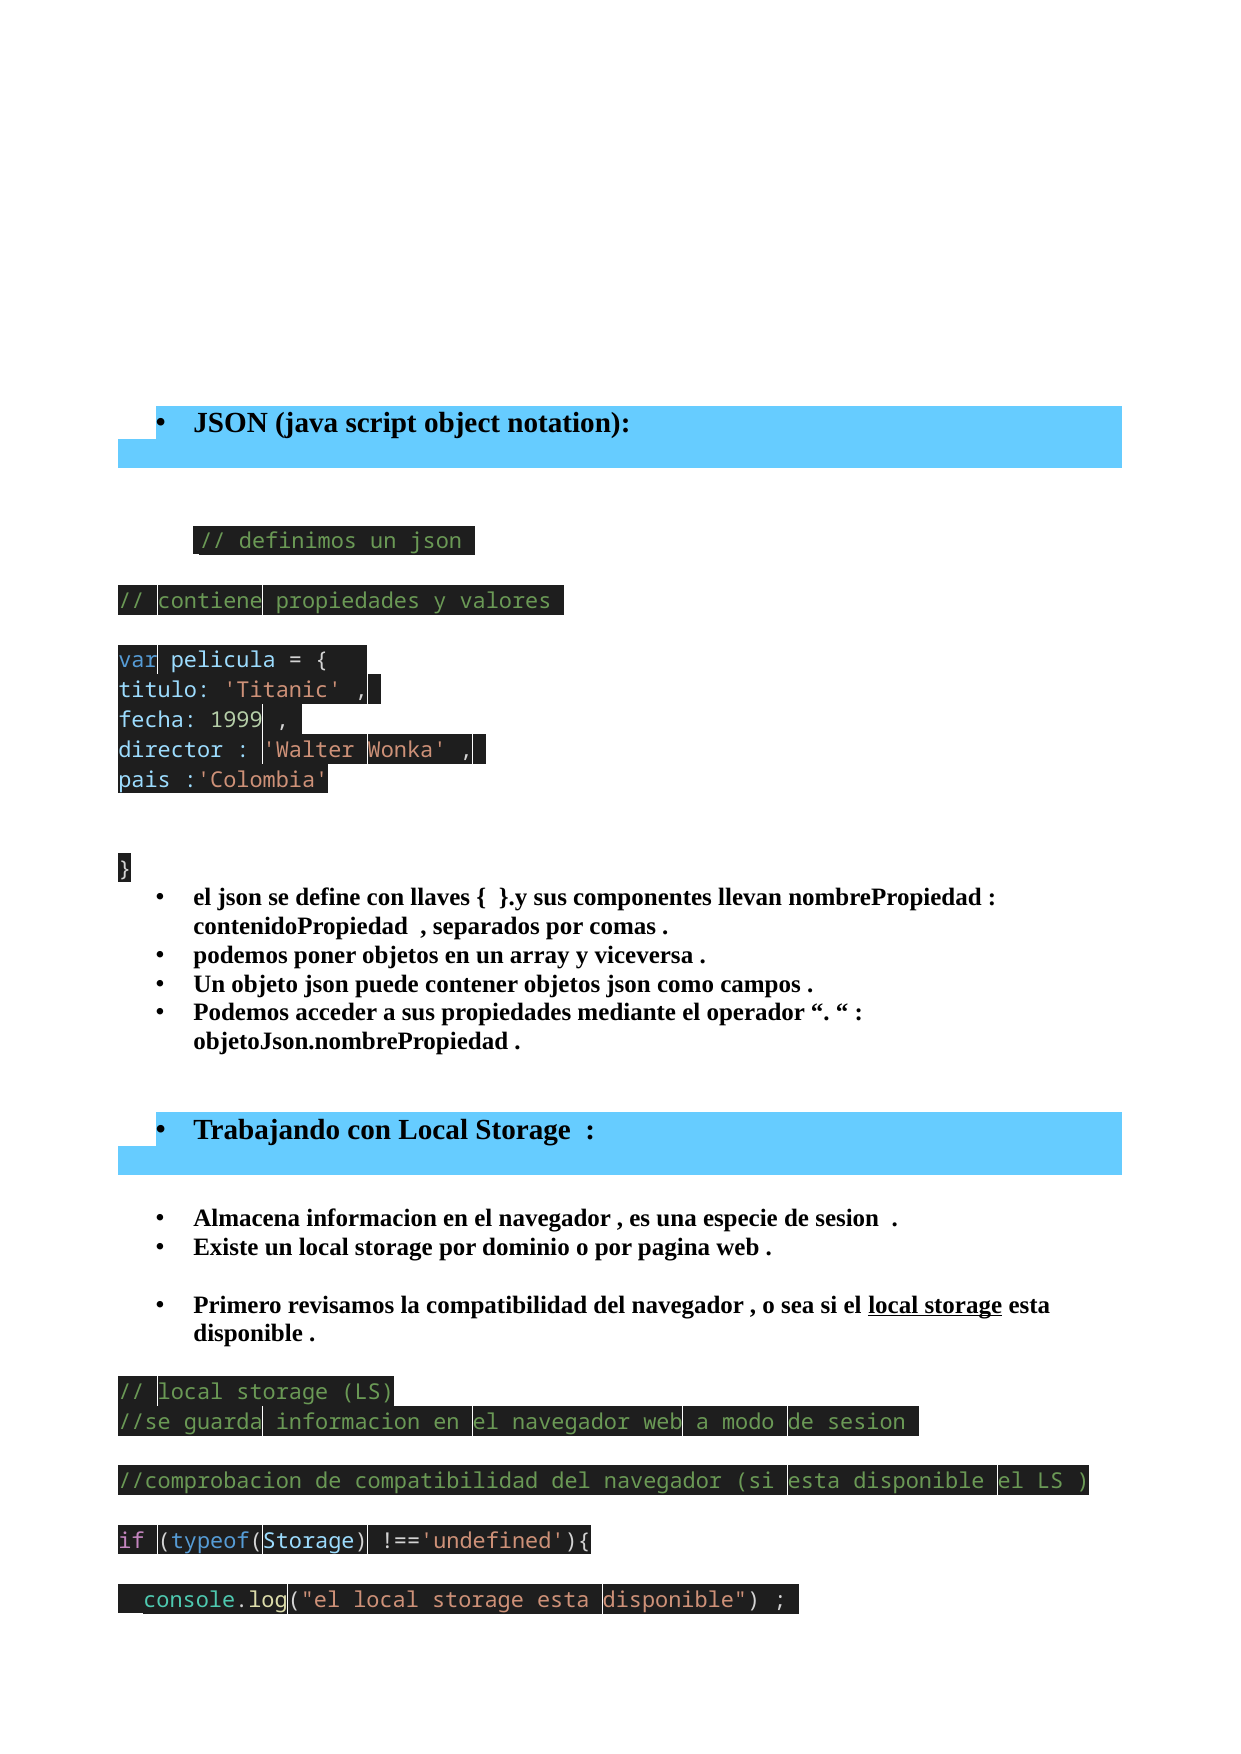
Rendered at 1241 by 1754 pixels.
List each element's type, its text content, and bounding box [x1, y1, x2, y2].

text director : 'Walter Wonka' , [118, 734, 1122, 764]
text fecha: 1999 , [118, 704, 1122, 734]
text // local storage (LS) [118, 1376, 1122, 1406]
list // definimos un json [156, 526, 1122, 555]
list Trabajando con Local Storage : [156, 1112, 1122, 1146]
text titulo: 'Titanic' , [118, 674, 1122, 704]
text pais :'Colombia' [118, 764, 1122, 793]
list Primero revisamos la compatibilidad del navegador , o sea si el local storage esta disponible . [156, 1290, 1122, 1347]
list Podemos acceder a sus propiedades mediante el operador “. “ : objetoJson.nombrePropiedad . [156, 997, 1122, 1055]
text if (typeof(Storage) !=='undefined'){ [118, 1525, 1122, 1554]
list Existe un local storage por dominio o por pagina web . [156, 1232, 1122, 1261]
list JSON (java script object notation): [156, 406, 1122, 439]
list podemos poner objetos en un array y viceversa . [156, 940, 1122, 969]
list el json se define con llaves { }.y sus componentes llevan nombrePropiedad : contenidoPropiedad , separados por comas . [156, 882, 1122, 940]
text //se guarda informacion en el navegador web a modo de sesion [118, 1406, 1122, 1436]
text var pelicula = { [118, 644, 1122, 674]
text } [118, 853, 1122, 882]
list Almacena informacion en el navegador , es una especie de sesion . [156, 1203, 1122, 1232]
text // contiene propiedades y valores [118, 585, 1122, 615]
text //comprobacion de compatibilidad del navegador (si esta disponible el LS ) [118, 1465, 1122, 1495]
text console.log("el local storage esta disponible") ; [118, 1584, 1122, 1614]
list Un objeto json puede contener objetos json como campos . [156, 969, 1122, 997]
